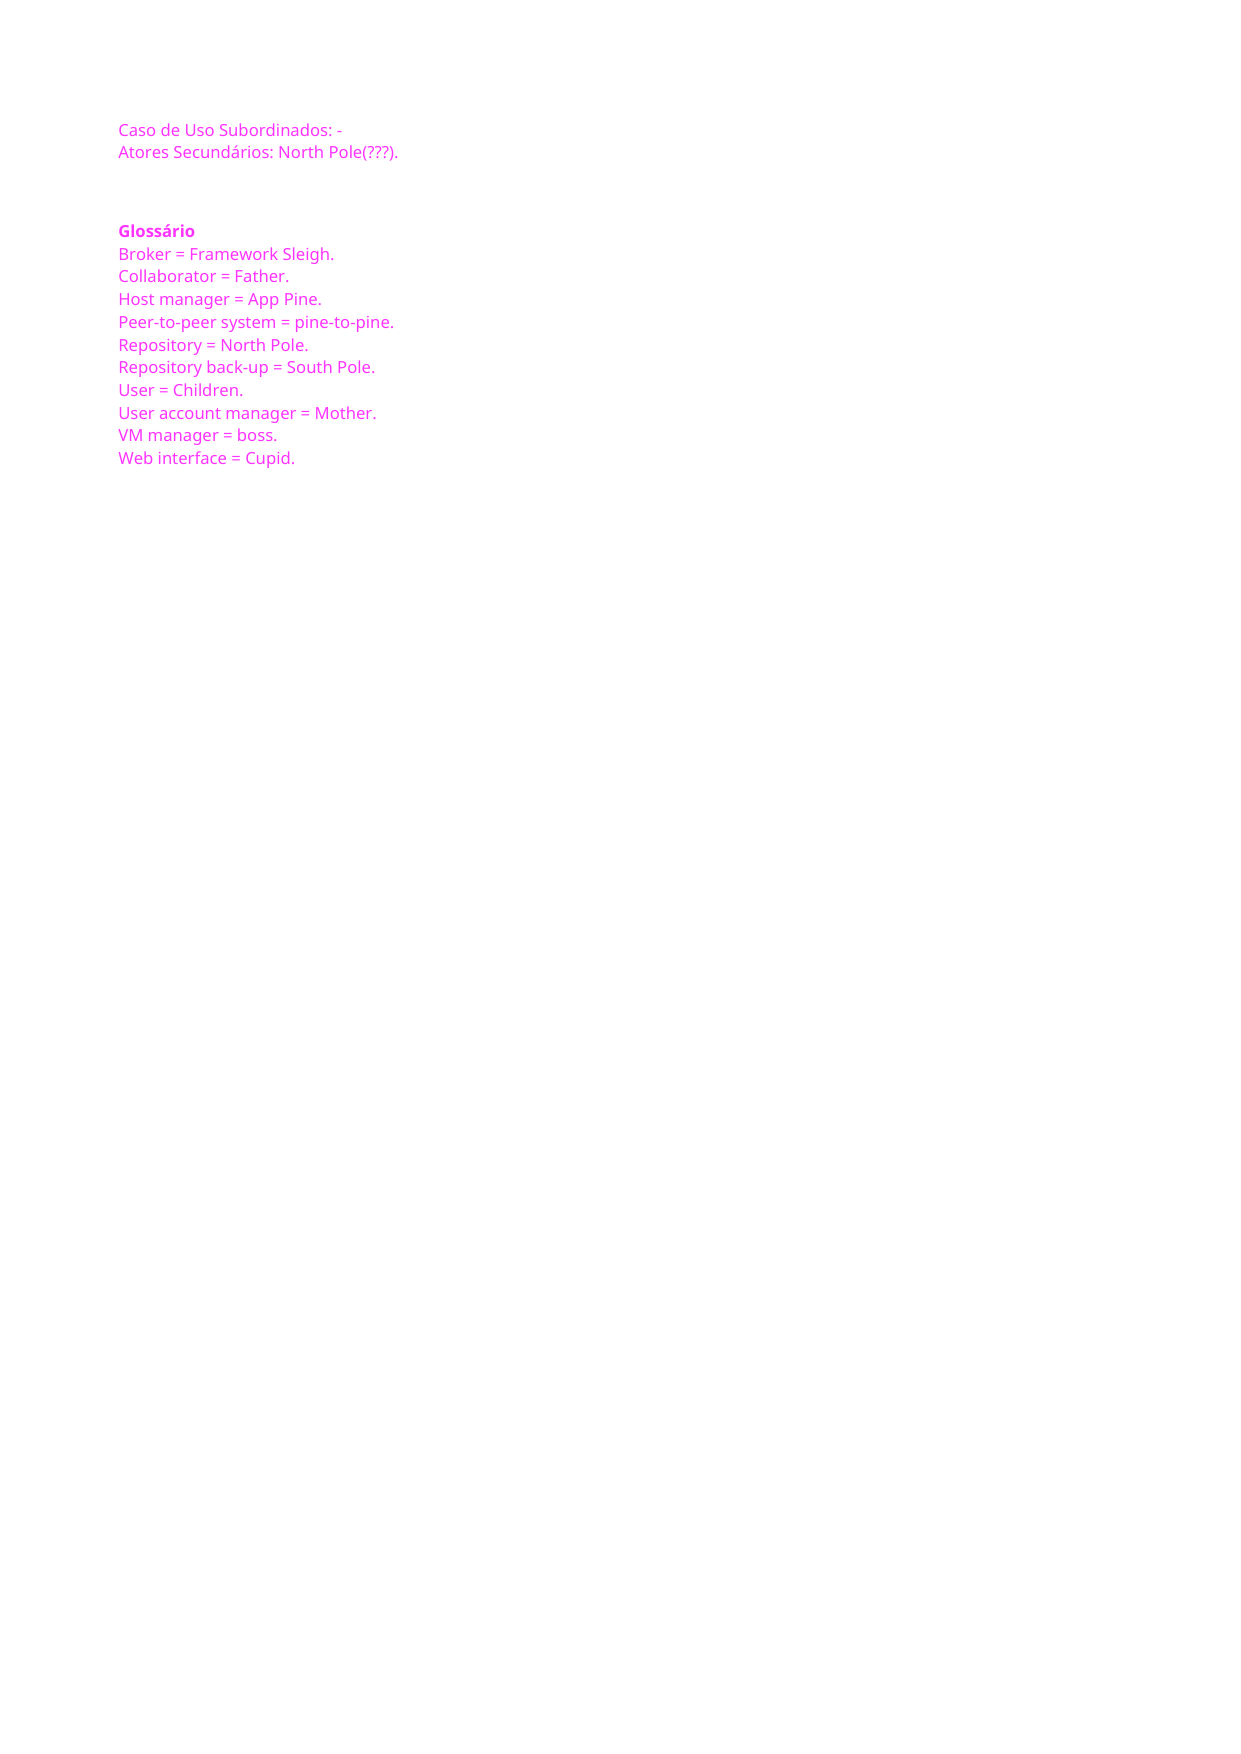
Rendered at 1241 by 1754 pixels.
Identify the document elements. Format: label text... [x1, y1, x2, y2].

text Collaborator = Father. [118, 265, 1122, 288]
text Caso de Uso Subordinados: - [118, 118, 1122, 141]
text Peer-to-peer system = pine-to-pine. [118, 310, 1122, 333]
text VM manager = boss. [118, 424, 1122, 447]
text Repository = North Pole. [118, 333, 1122, 356]
text User account manager = Mother. [118, 401, 1122, 424]
text User = Children. [118, 378, 1122, 401]
text Web interface = Cupid. [118, 447, 1122, 469]
text Broker = Framework Sleigh. [118, 242, 1122, 265]
text Host manager = App Pine. [118, 288, 1122, 310]
text Repository back-up = South Pole. [118, 356, 1122, 378]
text Glossário [118, 219, 1122, 242]
text Atores Secundários: North Pole(???). [118, 141, 1122, 163]
